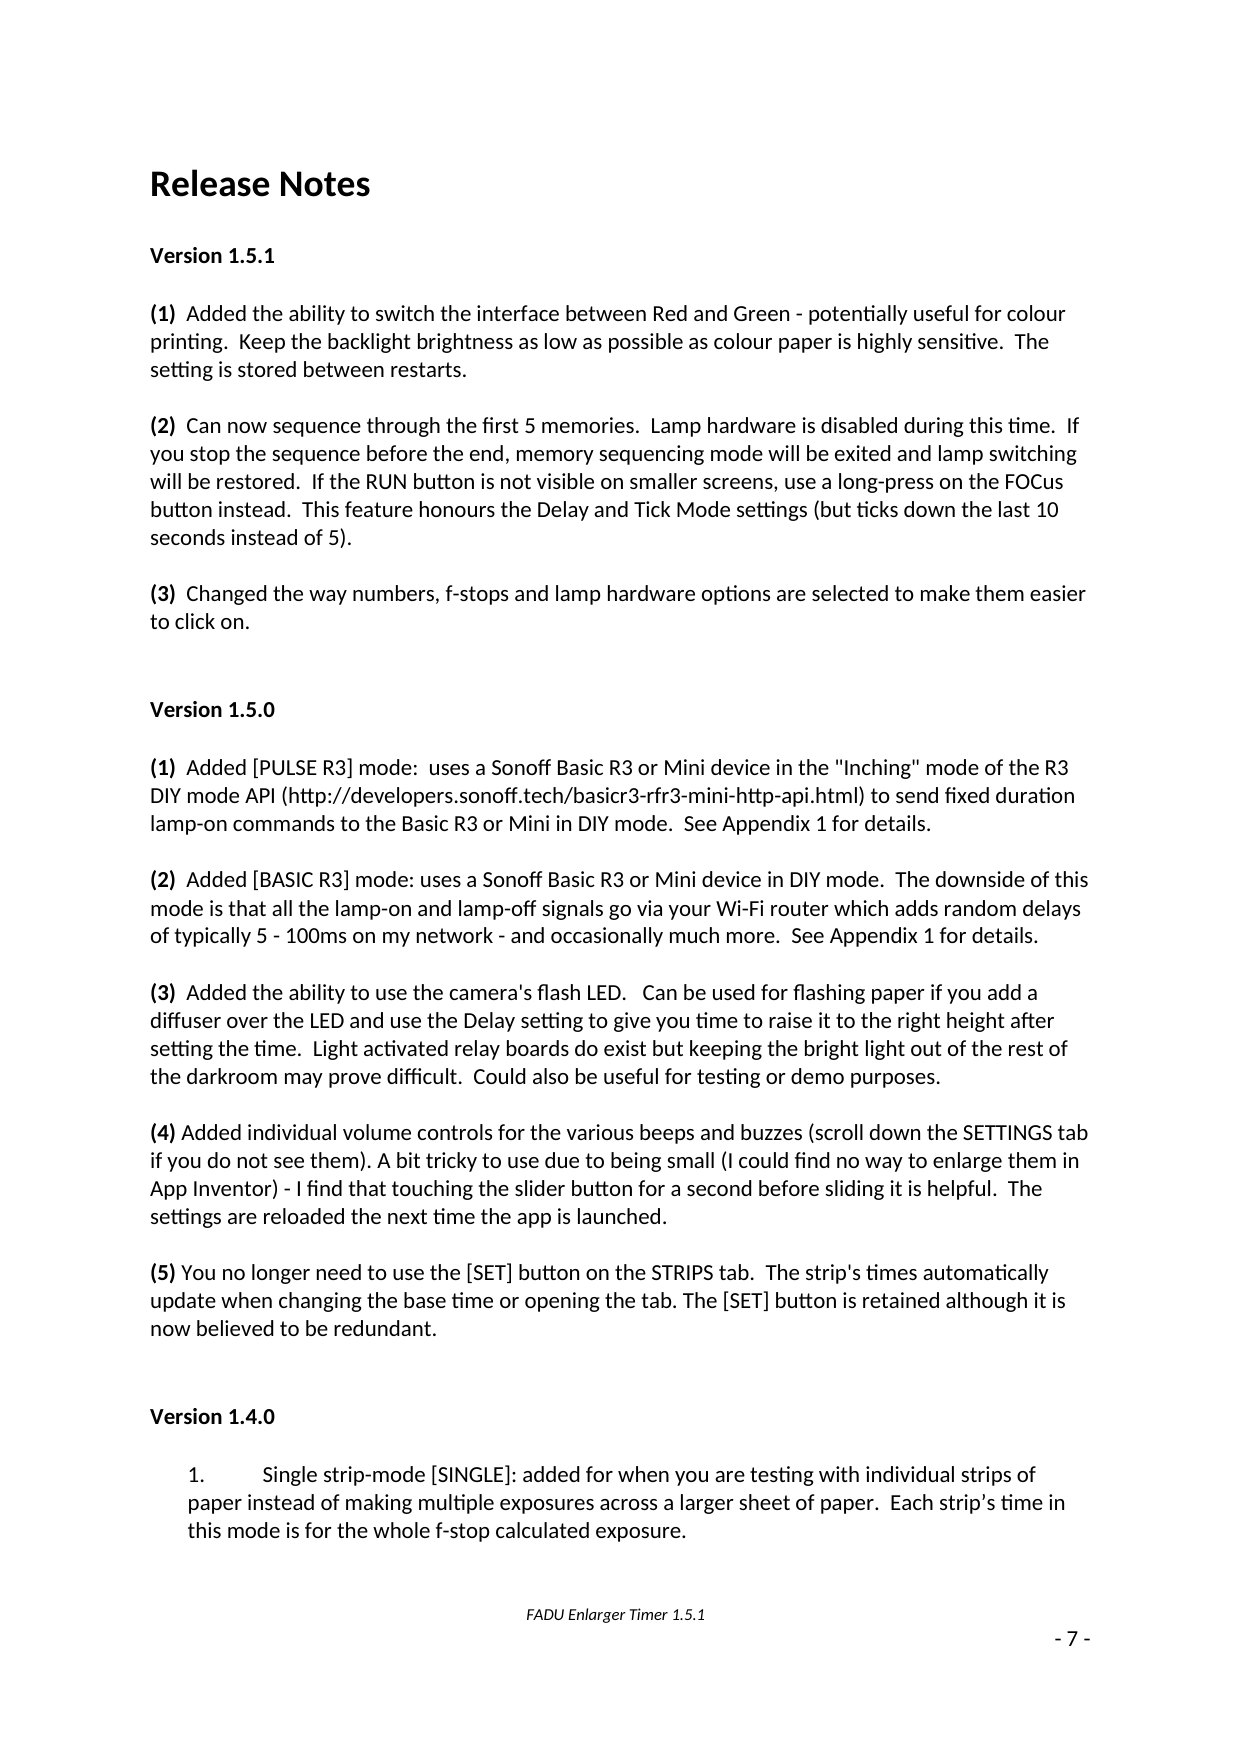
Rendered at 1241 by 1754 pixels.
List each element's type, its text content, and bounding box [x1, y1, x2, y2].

text (3) Changed the way numbers, f-stops and lamp hardware options are selected to make them easier to click on. [150, 579, 1090, 635]
text (1) Added the ability to switch the interface between Red and Green - potentially useful for colour printing. Keep the backlight brightness as low as possible as colour paper is highly sensitive. The setting is stored between restarts. [150, 299, 1090, 383]
subtitle Version 1.4.0 [150, 1402, 1090, 1430]
subtitle Version 1.5.0 [150, 696, 1090, 724]
text (2) Added [BASIC R3] mode: uses a Sonoff Basic R3 or Mini device in DIY mode. The downside of this mode is that all the lamp-on and lamp-off signals go via your Wi-Fi router which adds random delays of typically 5 - 100ms on my network - and occasionally much more. See Appendix 1 for details. (3) Added the ability to use the camera's flash LED. Can be used for flashing paper if you add a diffuser over the LED and use the Delay setting to give you time to raise it to the right height after setting the time. Light activated relay boards do exist but keeping the bright light out of the rest of the darkroom may prove difficult. Could also be useful for testing or demo purposes. (4) Added individual volume controls for the various beeps and buzzes (scroll down the SETTINGS tab if you do not see them). A bit tricky to use due to being small (I could find no way to enlarge them in App Inventor) - I find that touching the slider button for a second before sliding it is helpful. The settings are reloaded the next time the app is launched. (5) You no longer need to use the [SET] button on the STRIPS tab. The strip's times automatically update when changing the base time or opening the tab. The [SET] button is retained although it is now believed to be redundant. [150, 838, 1090, 1342]
text 1. Single strip-mode [SINGLE]: added for when you are testing with individual strips of paper instead of making multiple exposures across a larger sheet of paper. Each strip’s time in this mode is for the whole f-stop calculated exposure. [187, 1460, 1090, 1544]
subtitle Version 1.5.1 [150, 241, 1090, 269]
text (1) Added [PULSE R3] mode: uses a Sonoff Basic R3 or Mini device in the "Inching" mode of the R3 DIY mode API (http://developers.sonoff.tech/basicr3-rfr3-mini-http-api.html) to send fixed duration lamp-on commands to the Basic R3 or Mini in DIY mode. See Appendix 1 for details. [150, 753, 1090, 838]
text (2) Can now sequence through the first 5 memories. Lamp hardware is disabled during this time. If you stop the sequence before the end, memory sequencing mode will be exited and lamp switching will be restored. If the RUN button is not visible on smaller screens, use a long-press on the FOCus button instead. This feature honours the Delay and Tick Mode settings (but ticks down the last 10 seconds instead of 5). [150, 411, 1090, 551]
subtitle Release Notes [150, 160, 1090, 206]
